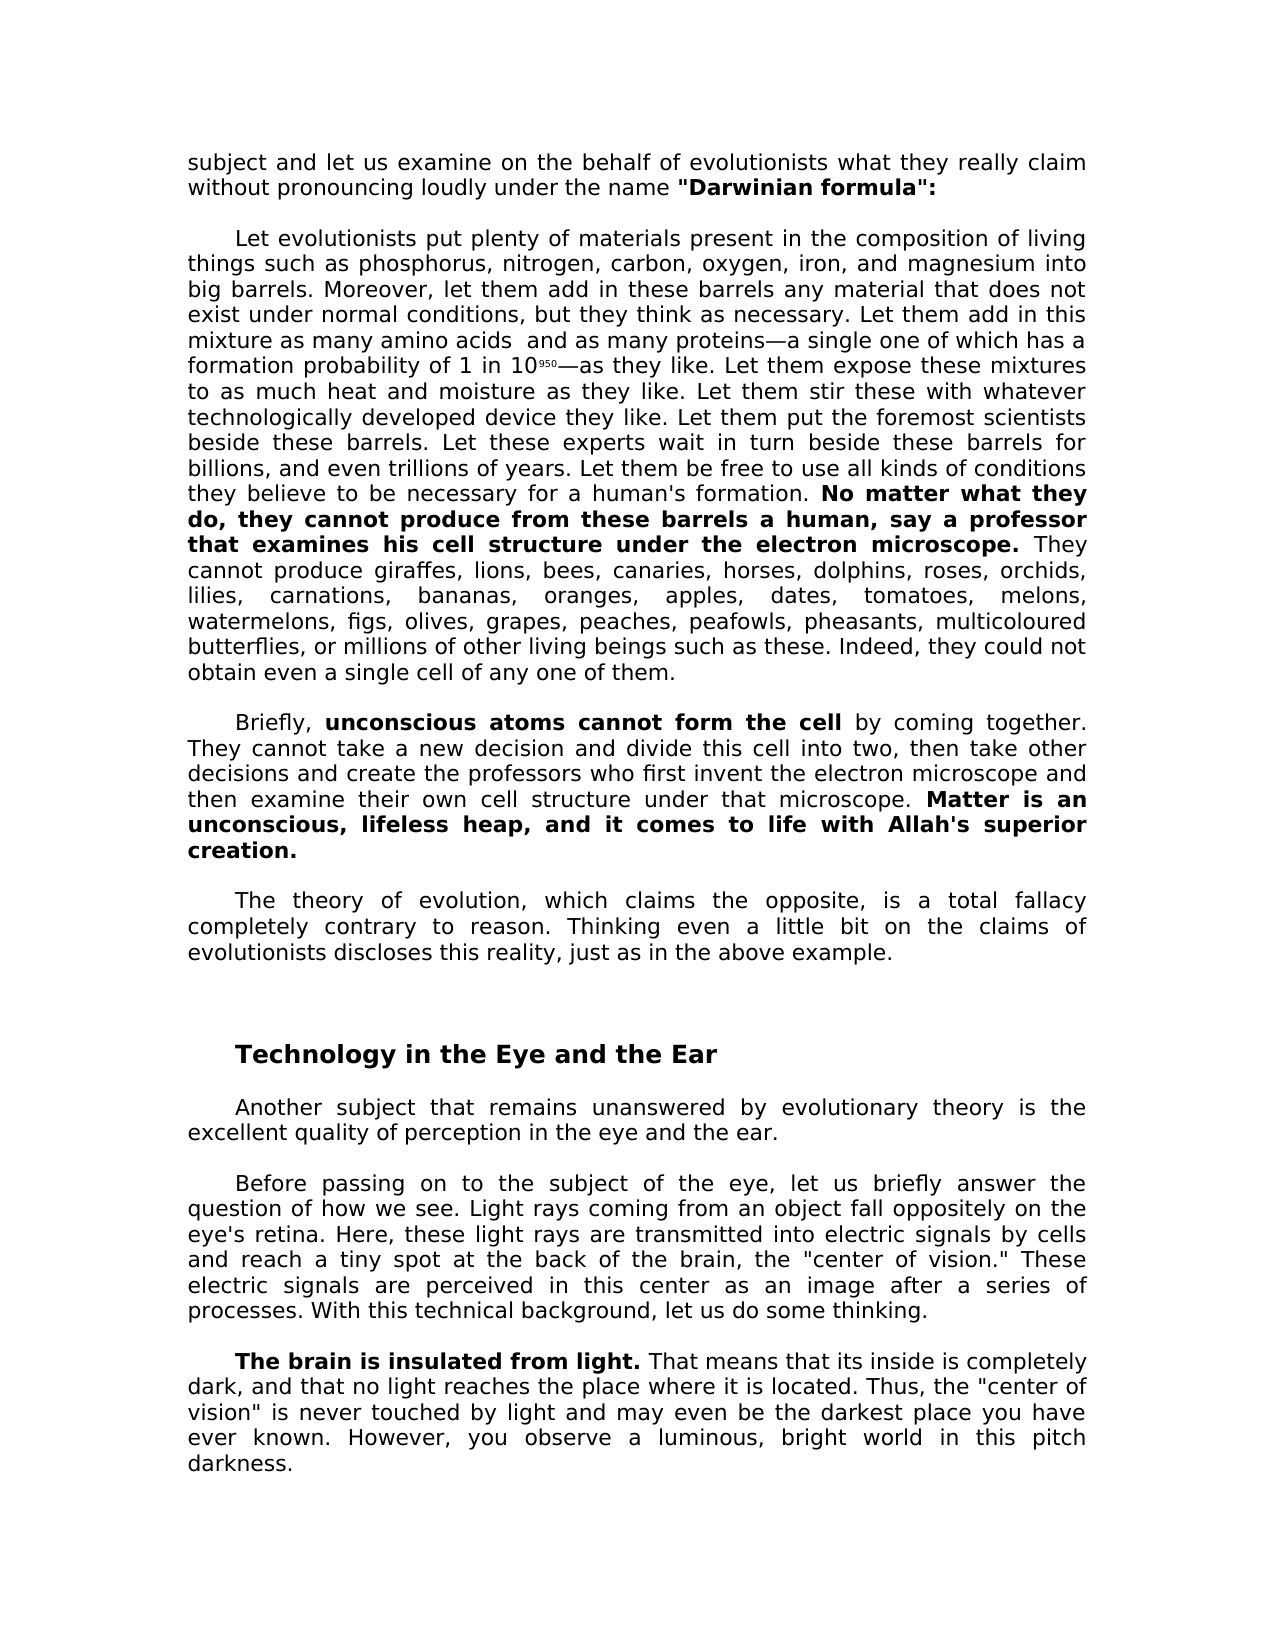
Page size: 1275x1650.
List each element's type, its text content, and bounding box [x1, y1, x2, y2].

text Briefly, unconscious atoms cannot form the cell by coming together. They cannot take a new decision and divide this cell into two, then take other decisions and create the professors who first invent the electron microscope and then examine their own cell structure under that microscope. Matter is an unconscious, lifeless heap, and it comes to life with Allah's superior creation. [187, 710, 1087, 863]
text The brain is insulated from light. That means that its inside is completely dark, and that no light reaches the place where it is located. Thus, the "center of vision" is never touched by light and may even be the darkest place you have ever known. However, you observe a luminous, bright world in this pitch darkness. [187, 1349, 1087, 1477]
text The theory of evolution, which claims the opposite, is a total fallacy completely contrary to reason. Thinking even a little bit on the claims of evolutionists discloses this reality, just as in the above example. [187, 888, 1087, 965]
text Let evolutionists put plenty of materials present in the composition of living things such as phosphorus, nitrogen, carbon, oxygen, iron, and magnesium into big barrels. Moreover, let them add in these barrels any material that does not exist under normal conditions, but they think as necessary. Let them add in this mixture as many amino acids and as many proteins—a single one of which has a formation probability of 1 in 10950—as they like. Let them expose these mixtures to as much heat and moisture as they like. Let them stir these with whatever technologically developed device they like. Let them put the foremost scientists beside these barrels. Let these experts wait in turn beside these barrels for billions, and even trillions of years. Let them be free to use all kinds of conditions they believe to be necessary for a human's formation. No matter what they do, they cannot produce from these barrels a human, say a professor that examines his cell structure under the electron microscope. They cannot produce giraffes, lions, bees, canaries, horses, dolphins, roses, orchids, lilies, carnations, bananas, oranges, apples, dates, tomatoes, melons, watermelons, figs, olives, grapes, peaches, peafowls, pheasants, multicoloured butterflies, or millions of other living beings such as these. Indeed, they could not obtain even a single cell of any one of them. [187, 226, 1087, 685]
text Before passing on to the subject of the eye, let us briefly answer the question of how we see. Light rays coming from an object fall oppositely on the eye's retina. Here, these light rays are transmitted into electric signals by cells and reach a tiny spot at the back of the brain, the "center of vision." These electric signals are perceived in this center as an image after a series of processes. With this technical background, let us do some thinking. [187, 1171, 1087, 1324]
text Technology in the Eye and the Ear [217, 1041, 1058, 1070]
text Another subject that remains unanswered by evolutionary theory is the excellent quality of perception in the eye and the ear. [187, 1095, 1087, 1146]
text subject and let us examine on the behalf of evolutionists what they really claim without pronouncing loudly under the name "Darwinian formula": [187, 150, 1087, 201]
